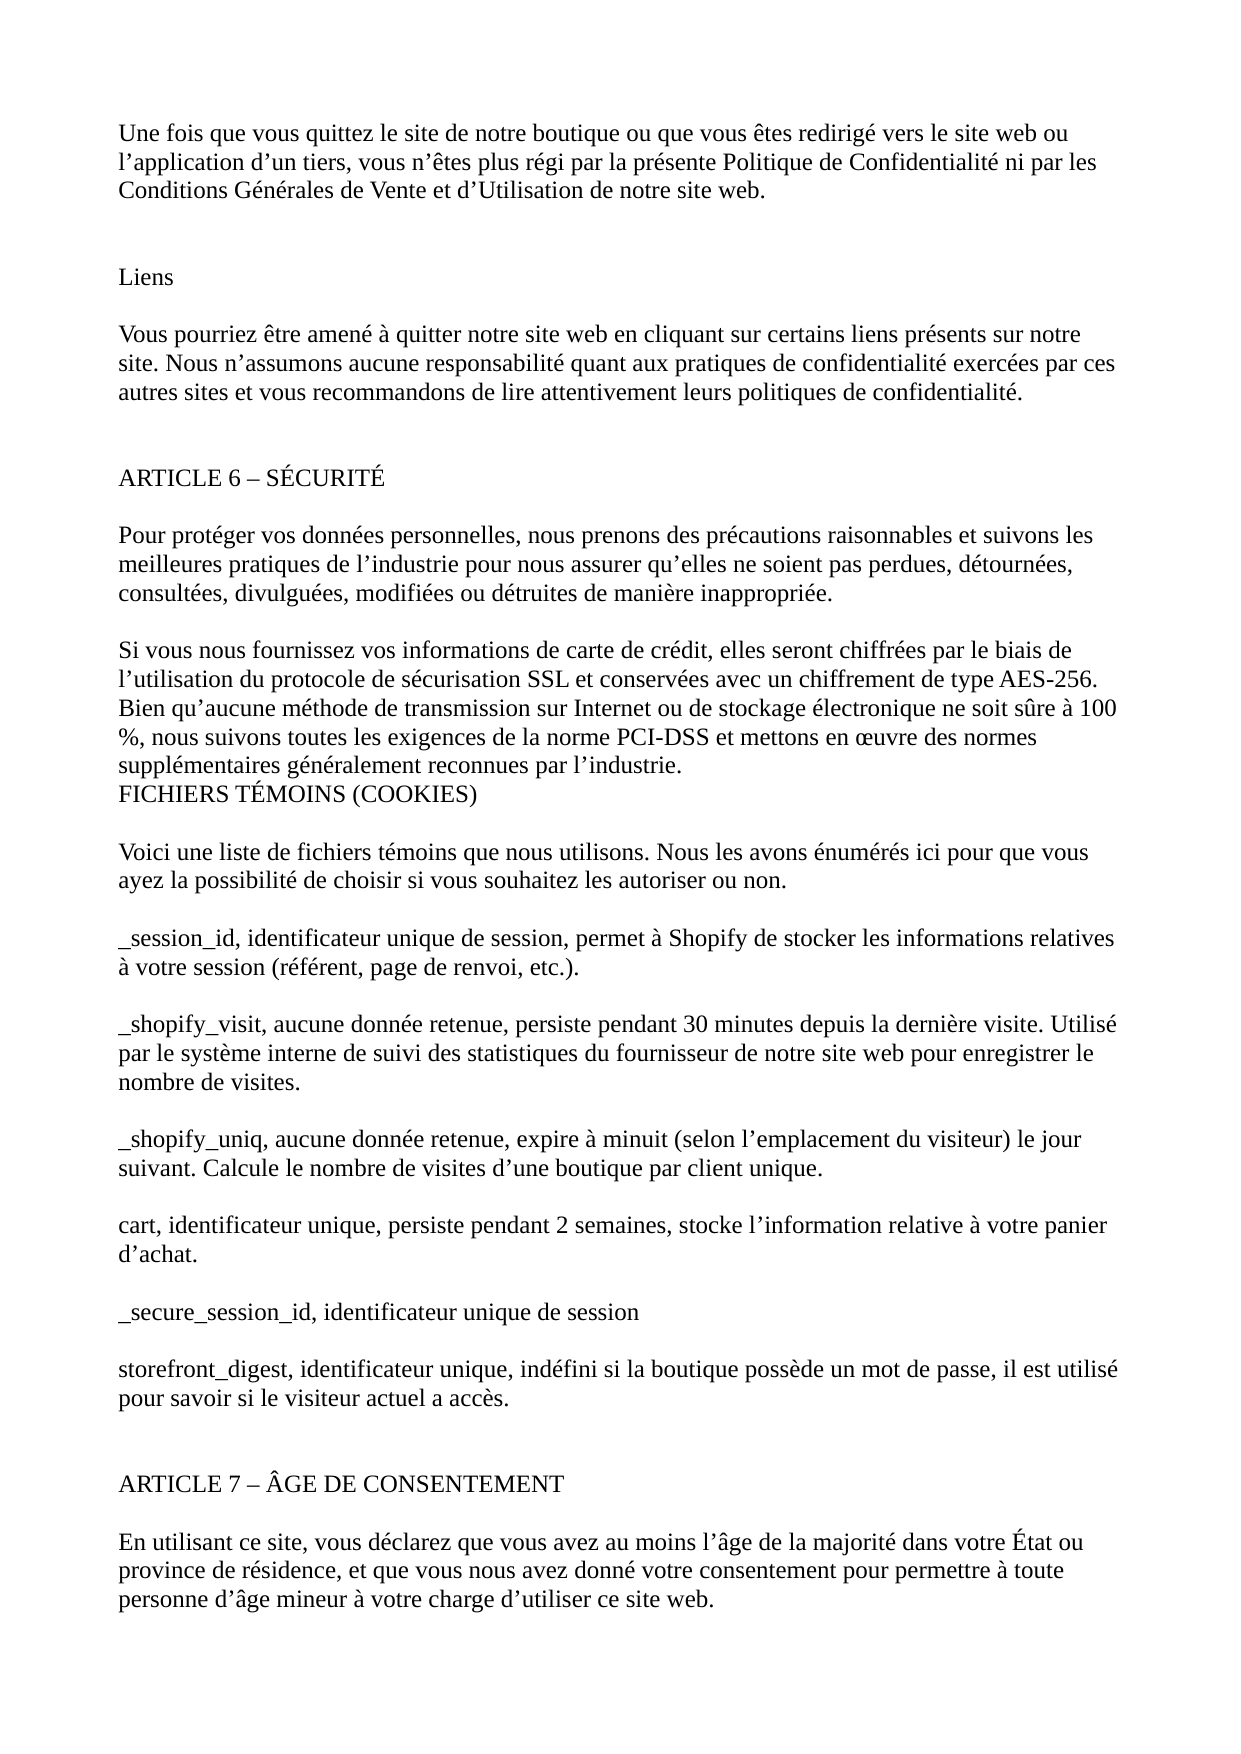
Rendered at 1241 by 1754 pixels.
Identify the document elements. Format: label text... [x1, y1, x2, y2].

text Si vous nous fournissez vos informations de carte de crédit, elles seront chiffrées par le biais de l’utilisation du protocole de sécurisation SSL et conservées avec un chiffrement de type AES-256. Bien qu’aucune méthode de transmission sur Internet ou de stockage électronique ne soit sûre à 100 %, nous suivons toutes les exigences de la norme PCI-DSS et mettons en œuvre des normes supplémentaires généralement reconnues par l’industrie. [118, 636, 1122, 779]
text ARTICLE 6 – SÉCURITÉ [118, 463, 1122, 492]
text _secure_session_id, identificateur unique de session [118, 1297, 1122, 1326]
text Une fois que vous quittez le site de notre boutique ou que vous êtes redirigé vers le site web ou l’application d’un tiers, vous n’êtes plus régi par la présente Politique de Confidentialité ni par les Conditions Générales de Vente et d’Utilisation de notre site web. [118, 118, 1122, 204]
text Vous pourriez être amené à quitter notre site web en cliquant sur certains liens présents sur notre site. Nous n’assumons aucune responsabilité quant aux pratiques de confidentialité exercées par ces autres sites et vous recommandons de lire attentivement leurs politiques de confidentialité. [118, 319, 1122, 406]
text Voici une liste de fichiers témoins que nous utilisons. Nous les avons énumérés ici pour que vous ayez la possibilité de choisir si vous souhaitez les autoriser ou non. [118, 837, 1122, 894]
text En utilisant ce site, vous déclarez que vous avez au moins l’âge de la majorité dans votre État ou province de résidence, et que vous nous avez donné votre consentement pour permettre à toute personne d’âge mineur à votre charge d’utiliser ce site web. [118, 1527, 1122, 1613]
text Liens [118, 262, 1122, 291]
text ARTICLE 7 – ÂGE DE CONSENTEMENT [118, 1469, 1122, 1498]
text FICHIERS TÉMOINS (COOKIES) [118, 779, 1122, 808]
text _shopify_visit, aucune donnée retenue, persiste pendant 30 minutes depuis la dernière visite. Utilisé par le système interne de suivi des statistiques du fournisseur de notre site web pour enregistrer le nombre de visites. [118, 1009, 1122, 1096]
text storefront_digest, identificateur unique, indéfini si la boutique possède un mot de passe, il est utilisé pour savoir si le visiteur actuel a accès. [118, 1354, 1122, 1412]
text Pour protéger vos données personnelles, nous prenons des précautions raisonnables et suivons les meilleures pratiques de l’industrie pour nous assurer qu’elles ne soient pas perdues, détournées, consultées, divulguées, modifiées ou détruites de manière inappropriée. [118, 521, 1122, 607]
text cart, identificateur unique, persiste pendant 2 semaines, stocke l’information relative à votre panier d’achat. [118, 1211, 1122, 1268]
text _shopify_uniq, aucune donnée retenue, expire à minuit (selon l’emplacement du visiteur) le jour suivant. Calcule le nombre de visites d’une boutique par client unique. [118, 1124, 1122, 1182]
text _session_id, identificateur unique de session, permet à Shopify de stocker les informations relatives à votre session (référent, page de renvoi, etc.). [118, 923, 1122, 981]
